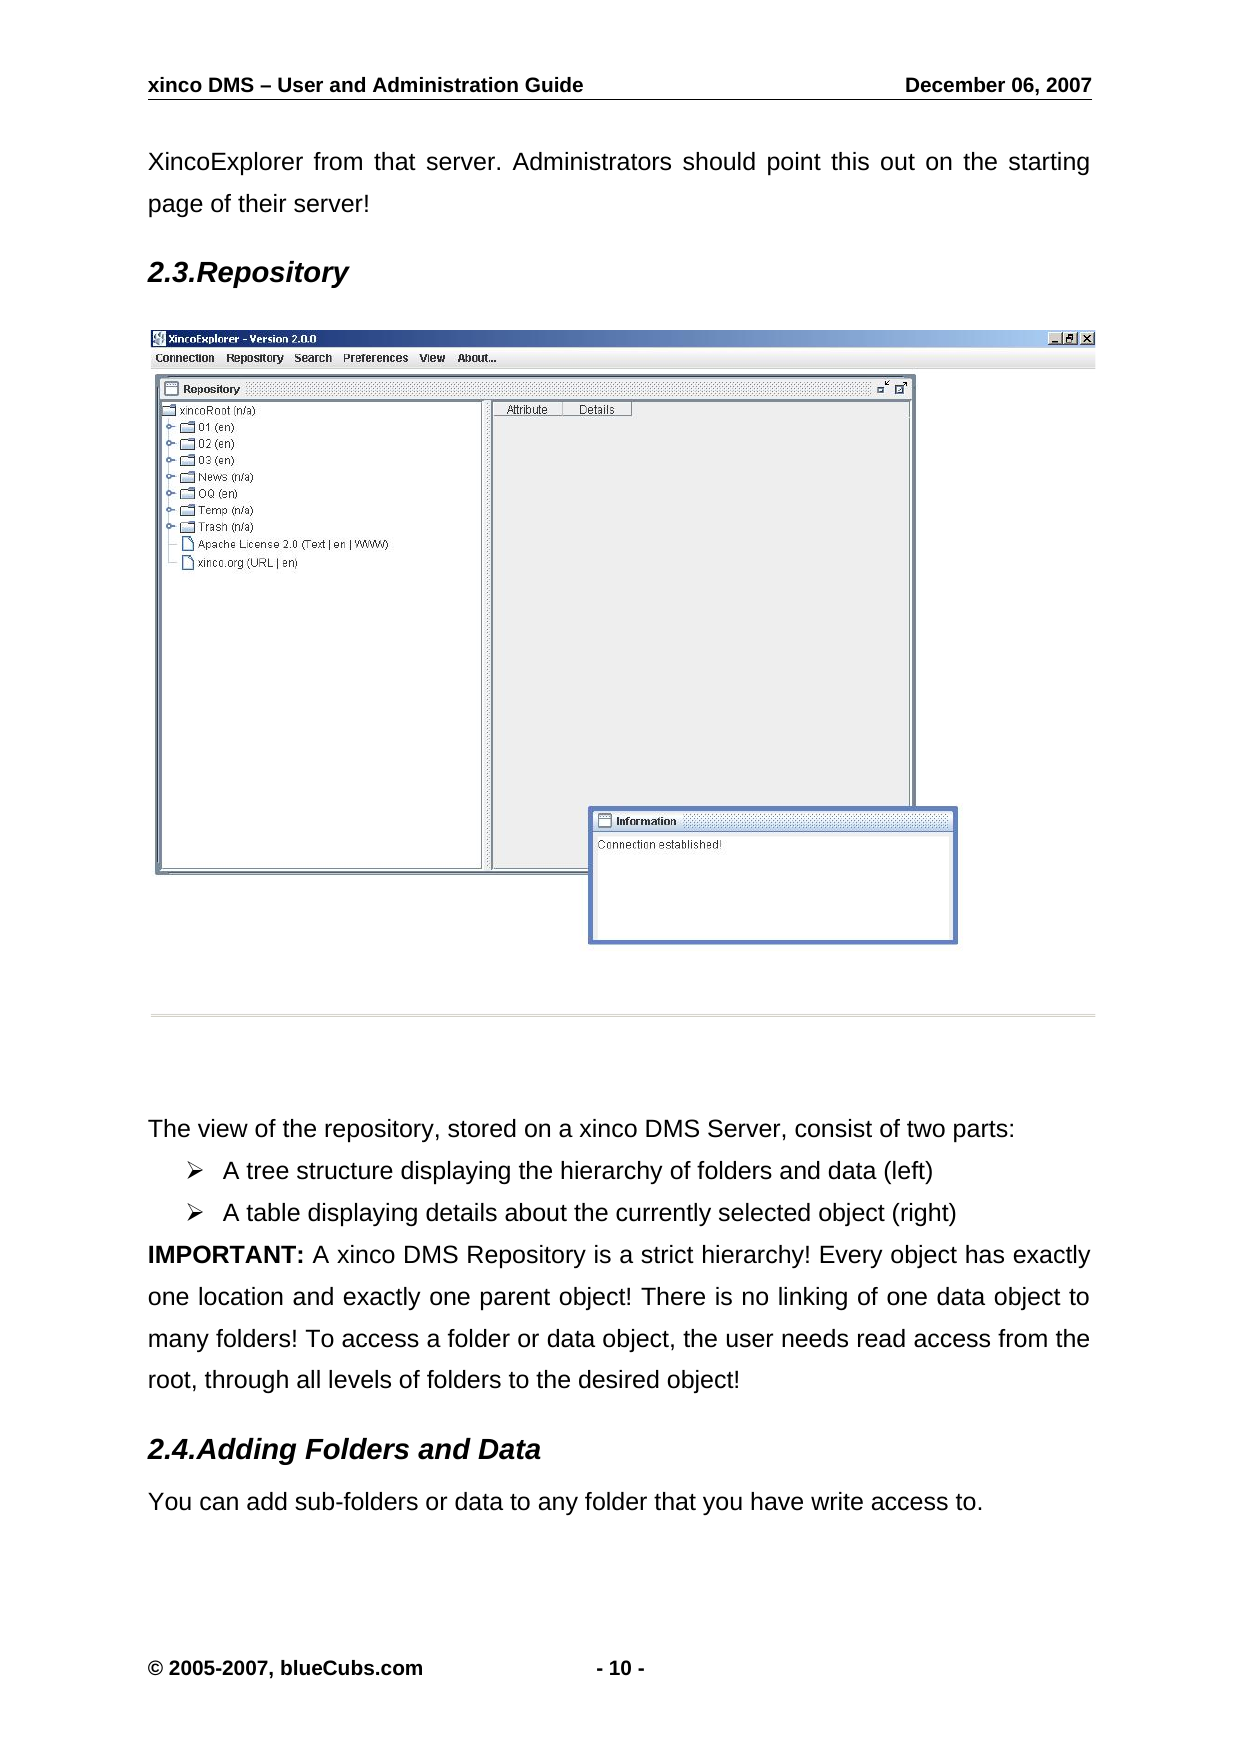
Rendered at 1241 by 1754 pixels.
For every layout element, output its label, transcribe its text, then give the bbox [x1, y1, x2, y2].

picture [150, 330, 1096, 1017]
subtitle Repository [148, 256, 1092, 289]
text XincoExplorer from that server. Administrators should point this out on the starting page of their server! [148, 148, 1092, 217]
subtitle Adding Folders and Data [148, 1433, 1092, 1466]
text The view of the repository, stored on a xinco DMS Server, consist of two parts: [148, 1115, 1092, 1143]
list A tree structure displaying the hierarchy of folders and data (left) [185, 1157, 1092, 1185]
list A table displaying details about the currently selected object (right) [185, 1199, 1092, 1227]
text IMPORTANT: A xinco DMS Repository is a strict hierarchy! Every object has exactly one location and exactly one parent object! There is no linking of one data object to many folders! To access a folder or data object, the user needs read access from the root, through all levels of folders to the desired object! [148, 1241, 1092, 1394]
text You can add sub-folders or data to any folder that you have write access to. [148, 1488, 1092, 1516]
